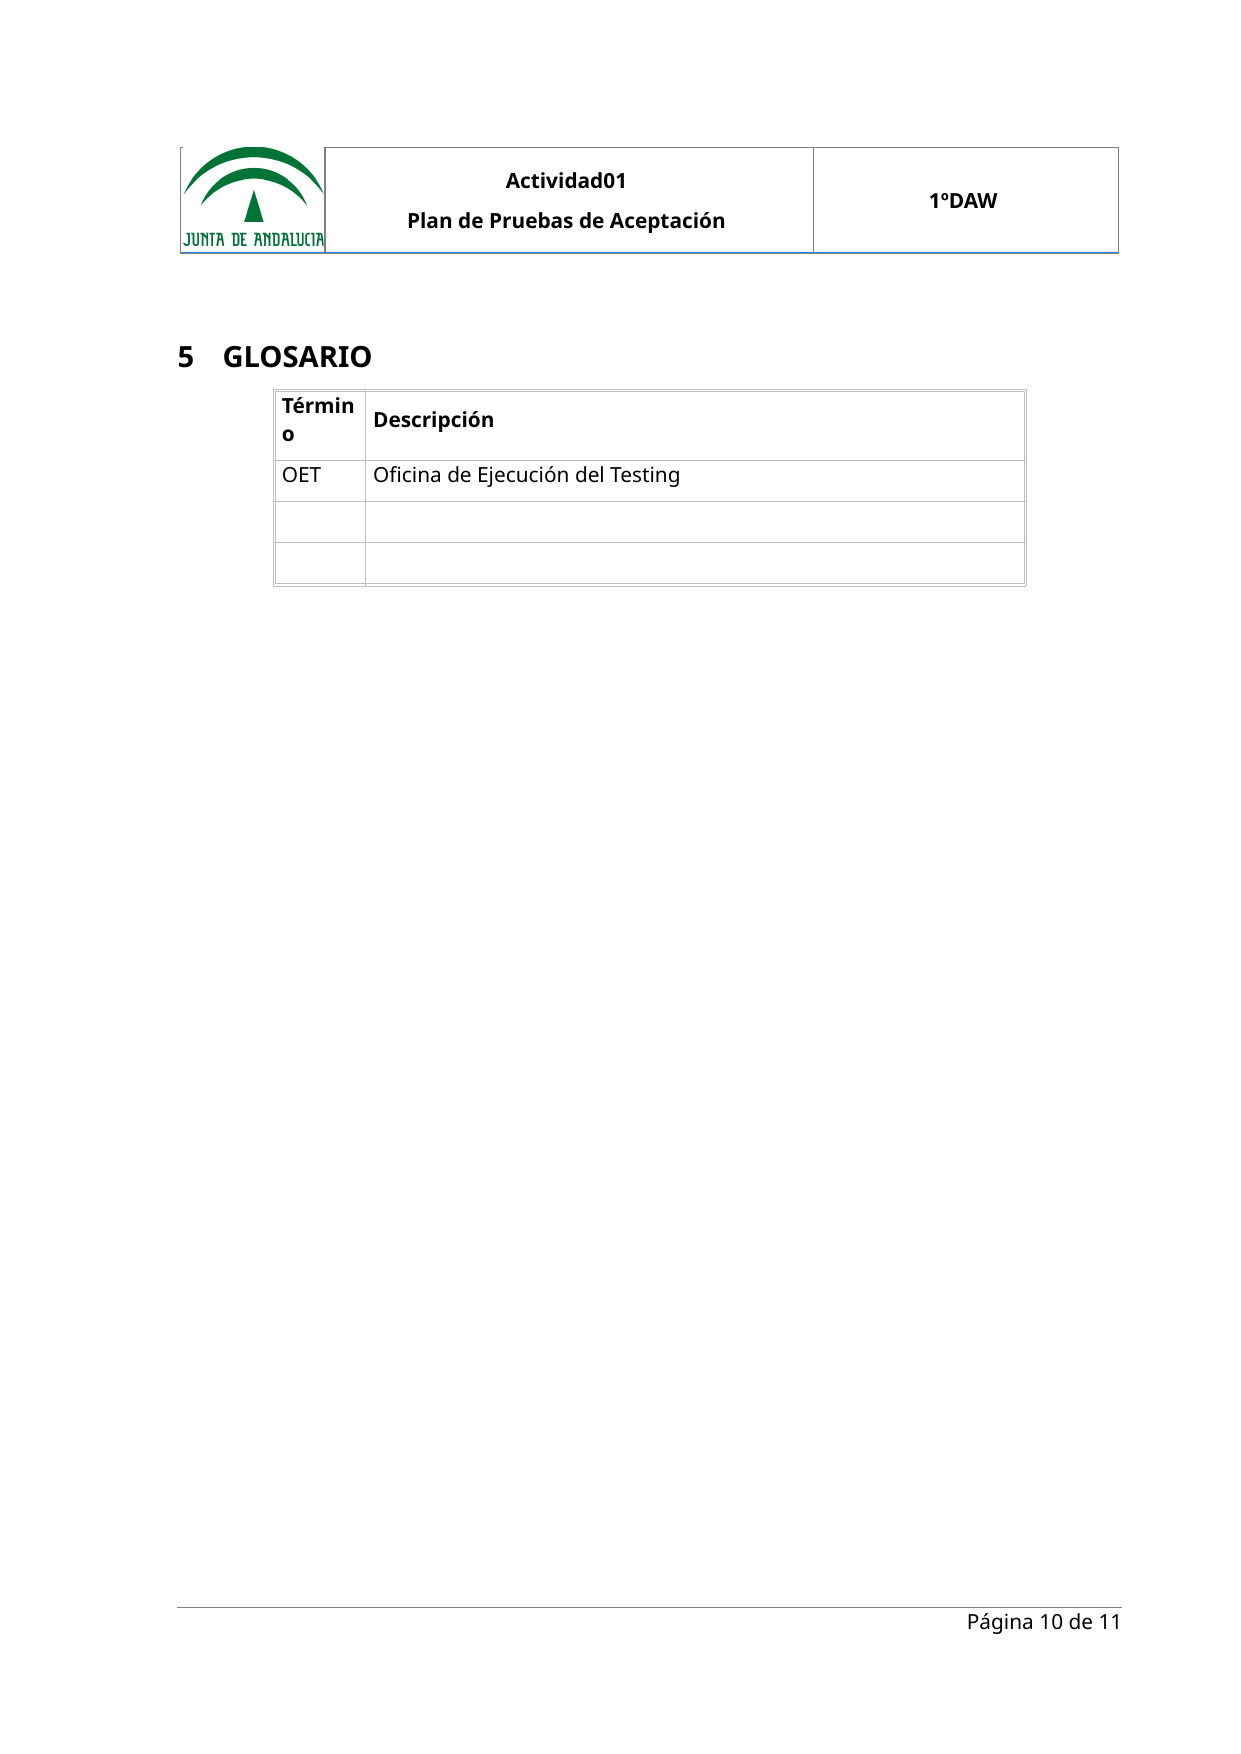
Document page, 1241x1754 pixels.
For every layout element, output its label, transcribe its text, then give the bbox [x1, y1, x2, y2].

subtitle GLOSARIO [177, 336, 1122, 376]
table_cell [276, 543, 365, 583]
table_cell OET [276, 461, 365, 501]
table_cell [366, 502, 1024, 542]
table_cell [366, 543, 1024, 583]
table_cell Oficina de Ejecución del Testing [366, 461, 1024, 501]
picture [183, 147, 324, 246]
table_header Descripción [366, 392, 1024, 459]
table_cell [276, 502, 365, 542]
table_header Término [276, 392, 365, 459]
